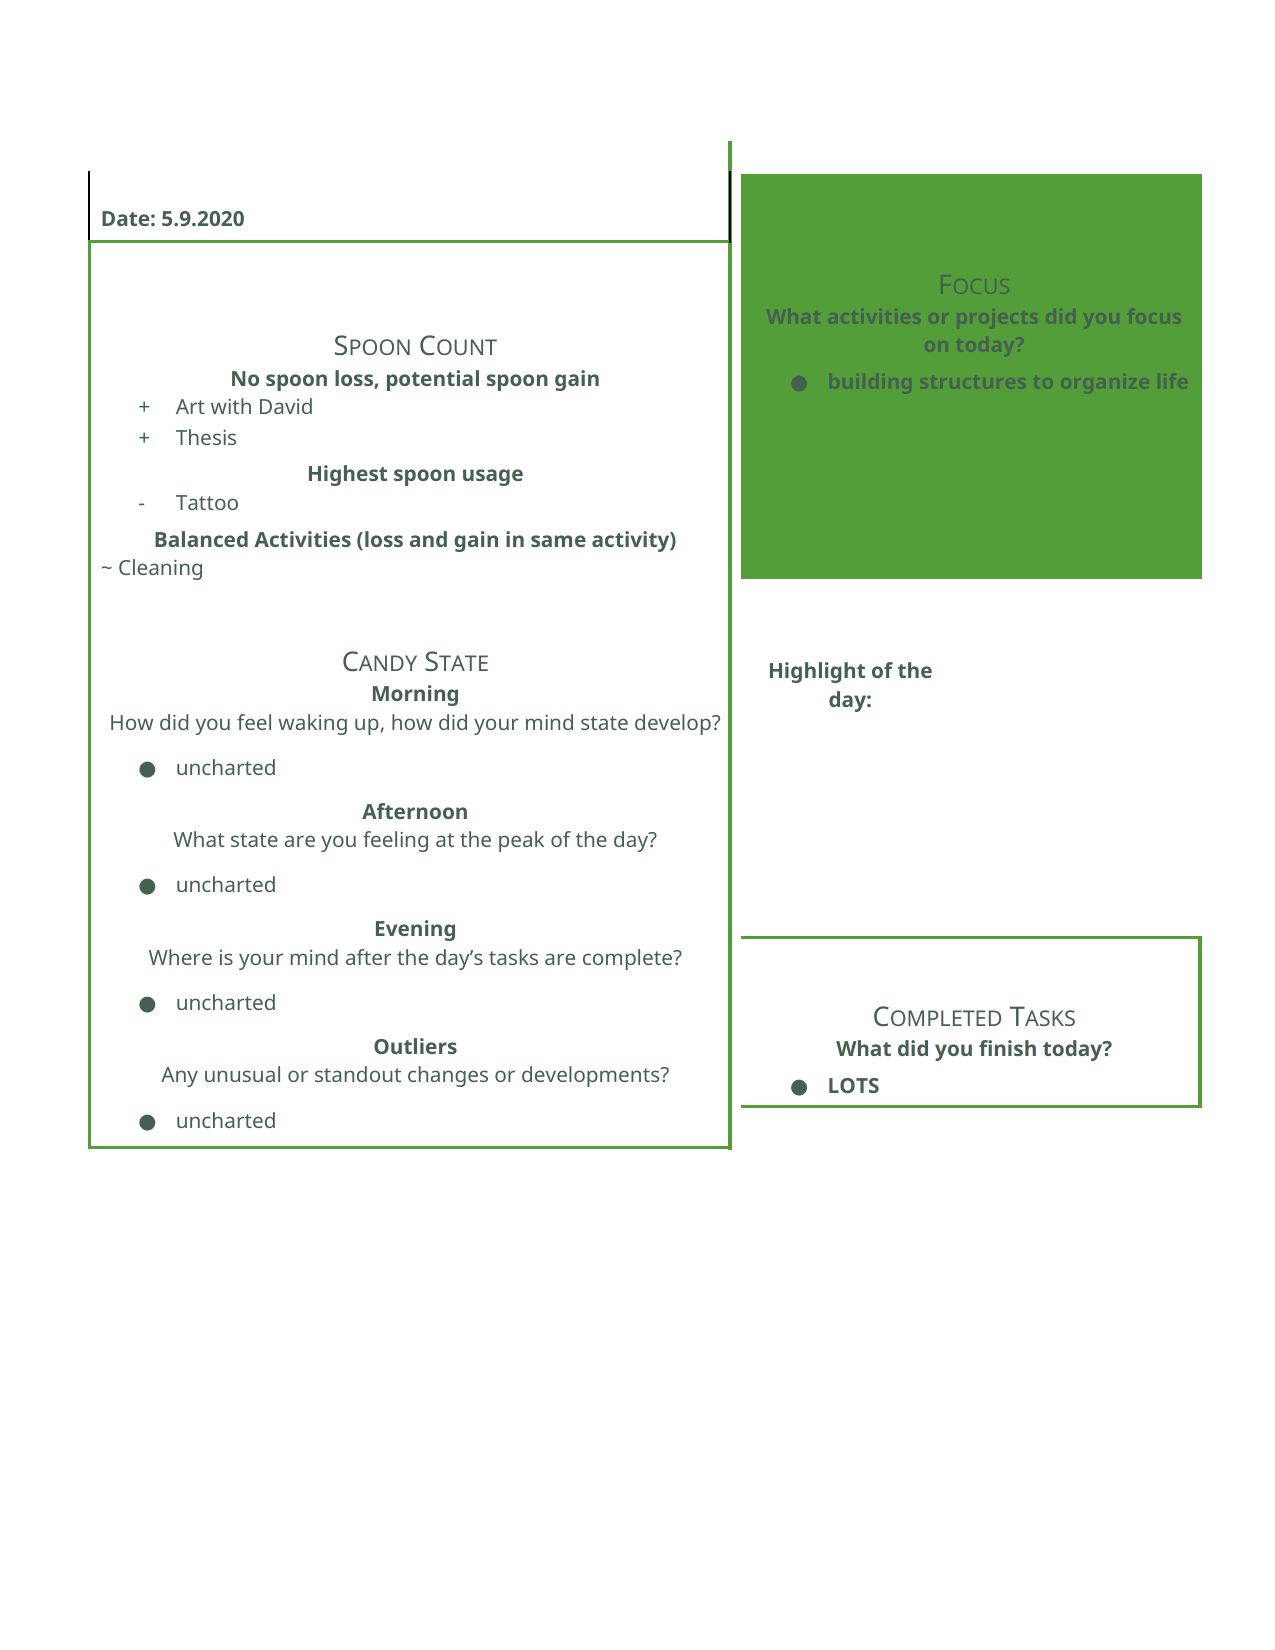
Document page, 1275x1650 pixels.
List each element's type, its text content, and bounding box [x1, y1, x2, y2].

table_cell Spoon Count No spoon loss, potential spoon gain Art with David Thesis Highest spoon usage Tattoo Balanced Activities (loss and gain in same activity) ~ Cleaning Candy State Morning How did you feel waking up, how did your mind state develop? uncharted Afternoon What state are you feeling at the peak of the day? uncharted Evening Where is your mind after the day’s tasks are complete? uncharted Outliers Any unusual or standout changes or developments? uncharted [91, 243, 728, 1146]
table_header Highlight of the day: [753, 611, 948, 713]
table_cell [741, 579, 1200, 936]
table_header [948, 611, 1143, 713]
table_header Focus What activities or projects did you focus on today? building structures to organize life [741, 177, 1198, 576]
table_cell [948, 748, 1143, 806]
table_cell [753, 806, 948, 871]
table_cell [948, 806, 1143, 871]
table_cell [753, 713, 948, 748]
table_cell Completed Tasks What did you finish today? LOTS [741, 939, 1198, 1105]
table_header [732, 141, 1200, 1149]
table_cell [948, 713, 1143, 748]
table_cell [753, 748, 948, 806]
table_header [75, 141, 728, 1149]
table_header Date: 5.9.2020 [90, 171, 728, 240]
